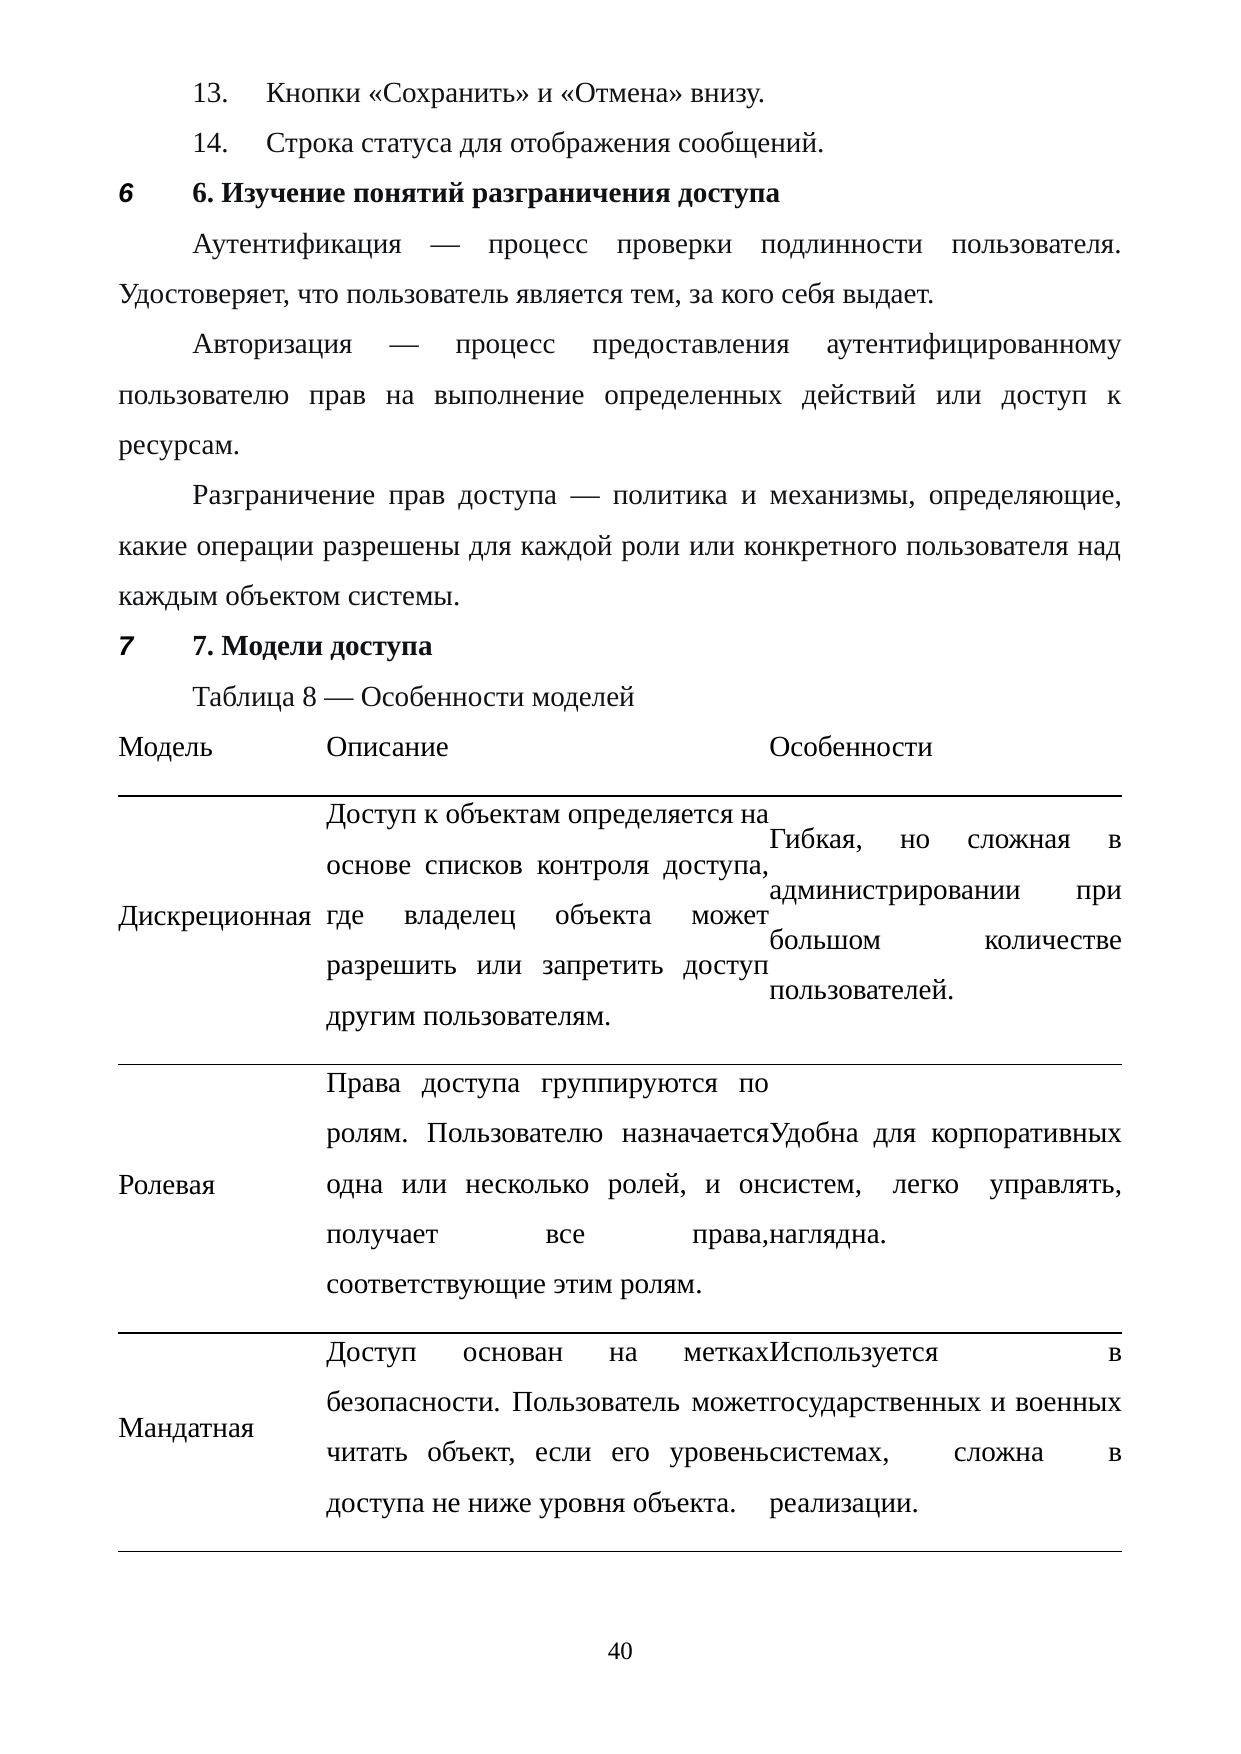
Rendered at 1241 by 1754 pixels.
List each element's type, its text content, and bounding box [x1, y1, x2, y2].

text Авторизация — процесс предоставления аутентифицированному пользователю прав на выполнение определенных действий или доступ к ресурсам. [118, 327, 1122, 461]
table_cell Используется в государственных и военных системах, сложна в реализации. [769, 1334, 1122, 1551]
table_cell Мандатная [118, 1334, 326, 1551]
table_cell Дискреционная [118, 797, 326, 1063]
table_cell Доступ основан на метках безопасности. Пользователь может читать объект, если его уровень доступа не ниже уровня объекта. [326, 1334, 769, 1551]
table_cell Удобна для корпоративных систем, легко управлять, наглядна. [769, 1065, 1122, 1332]
list Строка статуса для отображения сообщений. [118, 125, 1122, 159]
list Кнопки «Сохранить» и «Отмена» внизу. [118, 75, 1122, 108]
table_cell Доступ к объектам определяется на основе списков контроля доступа, где владелец объекта может разрешить или запретить доступ другим пользователям. [326, 797, 769, 1063]
text Аутентификация — процесс проверки подлинности пользователя. Удостоверяет, что пользователь является тем, за кого себя выдает. [118, 226, 1122, 310]
table_cell Права доступа группируются по ролям. Пользователю назначается одна или несколько ролей, и он получает все права, соответствующие этим ролям. [326, 1065, 769, 1332]
table_header Модель [118, 729, 326, 795]
table_header Особенности [769, 729, 1122, 795]
table_header Описание [326, 729, 769, 795]
table_cell Гибкая, но сложная в администрировании при большом количестве пользователей. [769, 797, 1122, 1063]
table_cell Ролевая [118, 1065, 326, 1332]
text Разграничение прав доступа — политика и механизмы, определяющие, какие операции разрешены для каждой роли или конкретного пользователя над каждым объектом системы. [118, 477, 1122, 612]
subtitle 7. Модели доступа [118, 628, 1122, 662]
text Таблица 8 — Особенности моделей [118, 679, 1122, 712]
subtitle 6. Изучение понятий разграничения доступа [118, 176, 1122, 209]
